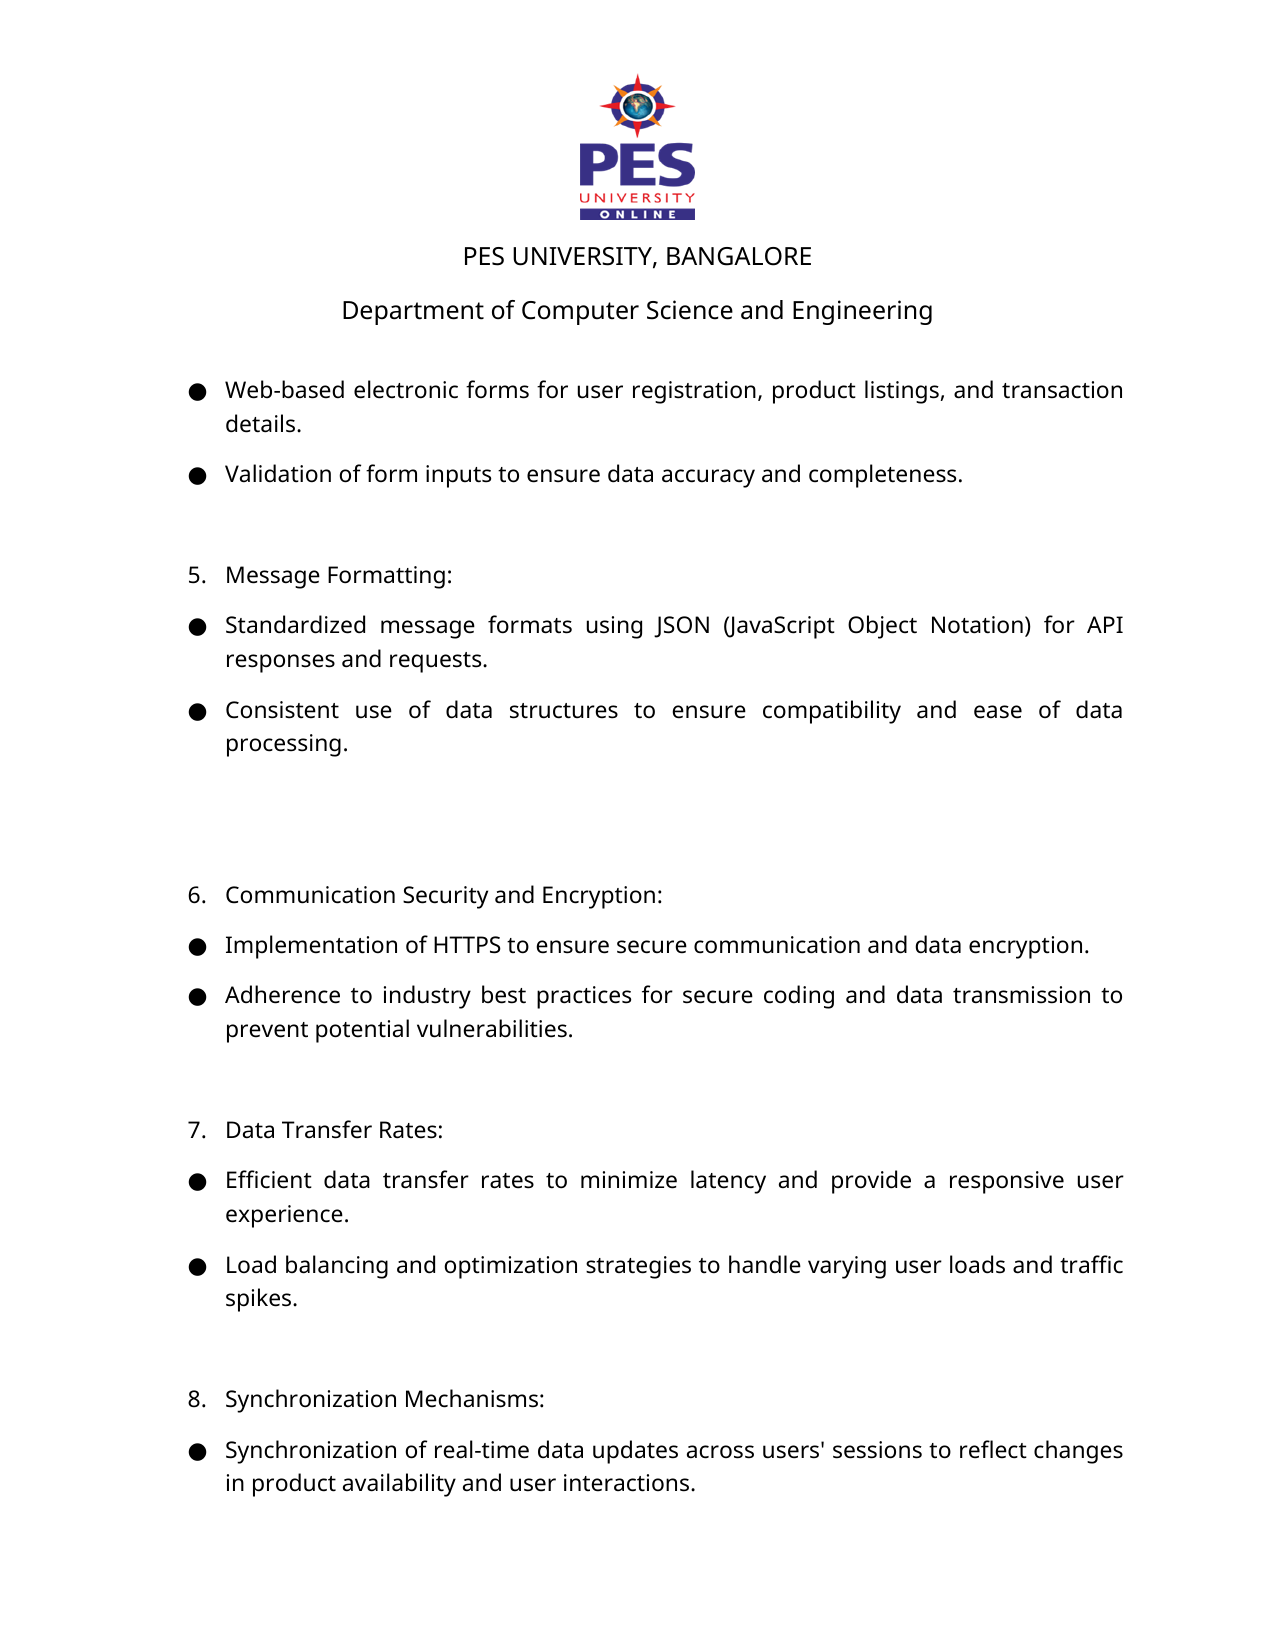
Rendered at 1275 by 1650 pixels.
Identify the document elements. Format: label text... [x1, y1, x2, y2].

subtitle Consistent use of data structures to ensure compatibility and ease of data processing. [187, 693, 1125, 758]
picture [580, 73, 695, 220]
subtitle Load balancing and optimization strategies to handle varying user loads and traffic spikes. [187, 1248, 1125, 1313]
subtitle Synchronization Mechanisms: [187, 1383, 1125, 1414]
subtitle Implementation of HTTPS to ensure secure communication and data encryption. [187, 929, 1125, 960]
subtitle Validation of form inputs to ensure data accuracy and completeness. [187, 458, 1125, 489]
subtitle Standardized message formats using JSON (JavaScript Object Notation) for API responses and requests. [187, 609, 1125, 674]
subtitle Web-based electronic forms for user registration, product listings, and transaction details. [187, 374, 1125, 439]
subtitle Efficient data transfer rates to minimize latency and provide a responsive user experience. [187, 1164, 1125, 1229]
subtitle Adherence to industry best practices for secure coding and data transmission to prevent potential vulnerabilities. [187, 979, 1125, 1044]
subtitle Data Transfer Rates: [187, 1114, 1125, 1145]
subtitle Communication Security and Encryption: [187, 878, 1125, 910]
subtitle Synchronization of real-time data updates across users' sessions to reflect changes in product availability and user interactions. [187, 1433, 1125, 1498]
subtitle Message Formatting: [187, 559, 1125, 590]
